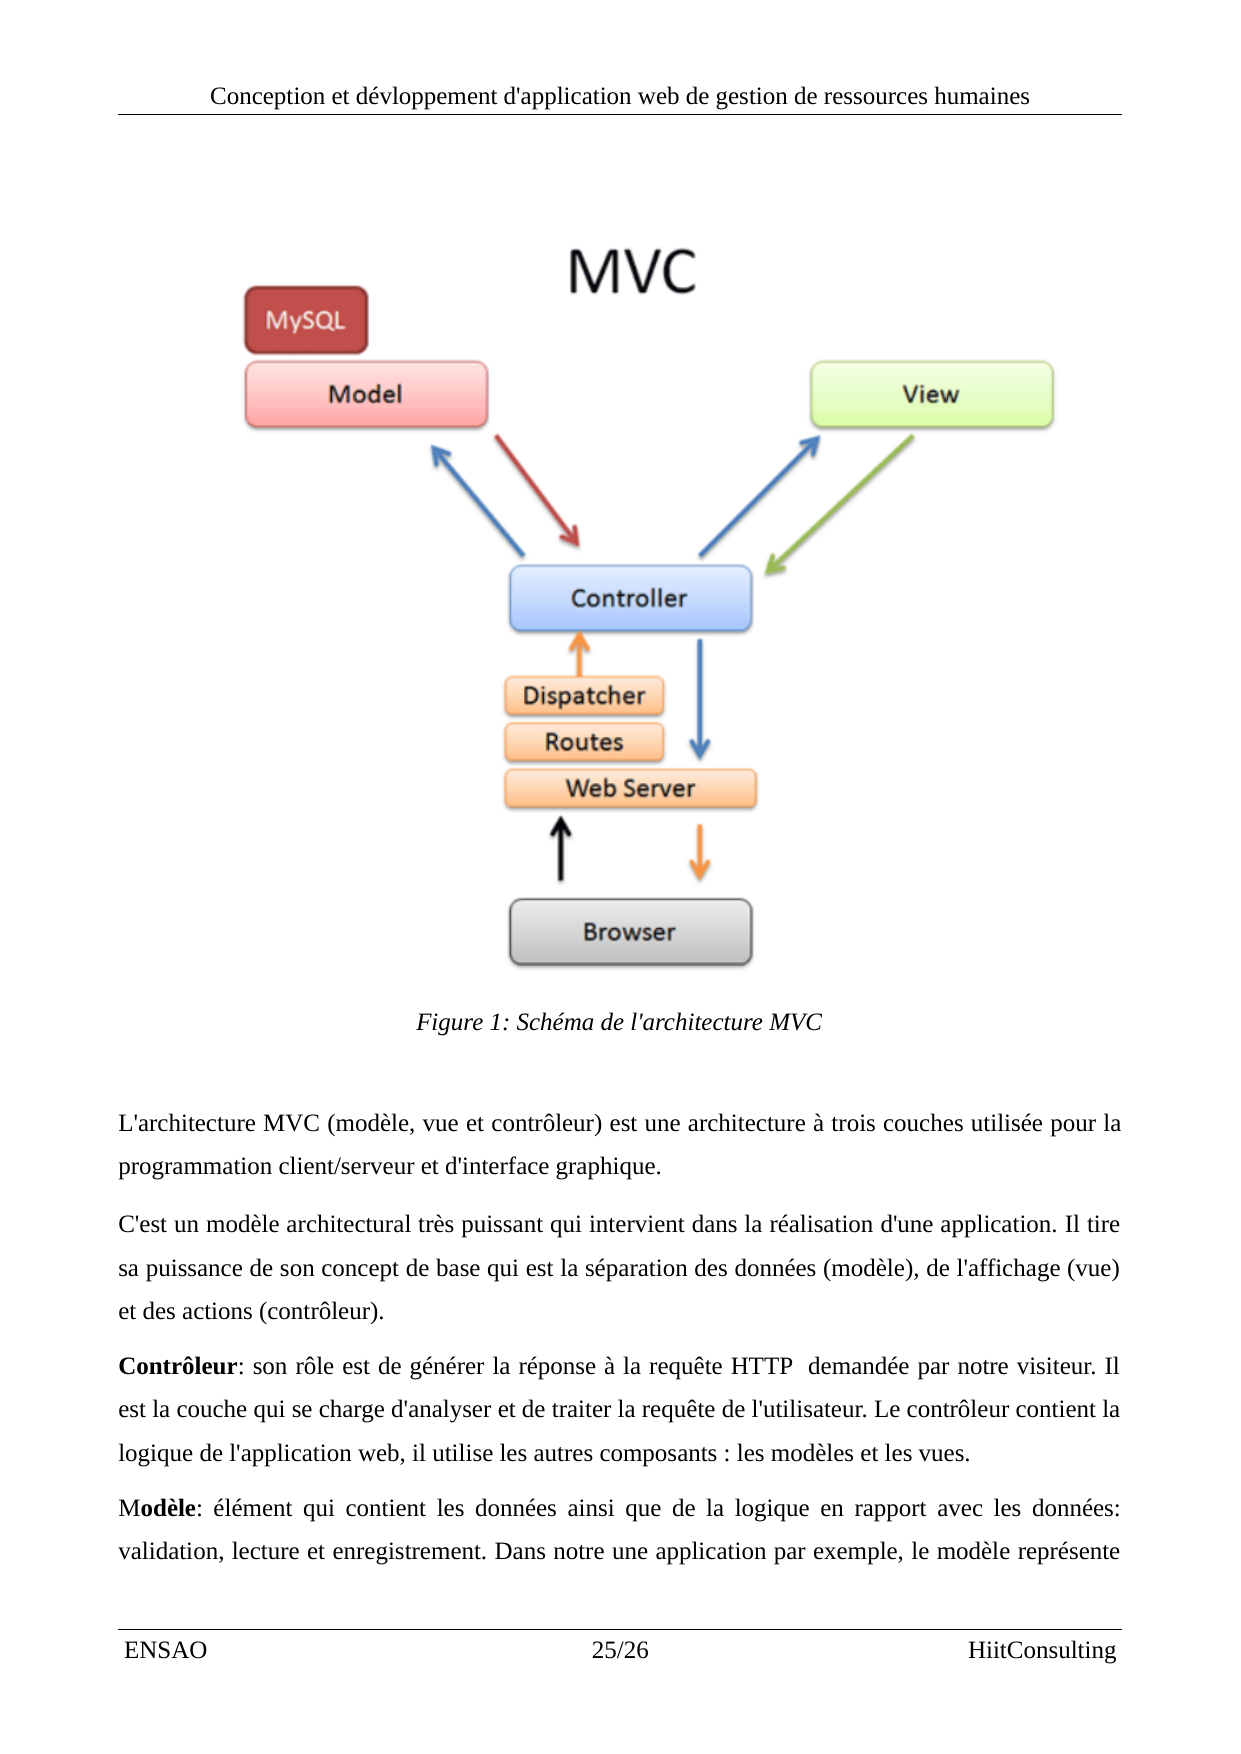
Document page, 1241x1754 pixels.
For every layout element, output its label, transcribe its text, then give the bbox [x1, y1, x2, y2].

text Contrôleur: son rôle est de générer la réponse à la requête HTTP demandée par notre visiteur. Il est la couche qui se charge d'analyser et de traiter la requête de l'utilisateur. Le contrôleur contient la logique de l'application web, il utilise les autres composants : les modèles et les vues. [118, 1351, 1122, 1466]
picture [128, 203, 1113, 1007]
text L'architecture MVC (modèle, vue et contrôleur) est une architecture à trois couches utilisée pour la programmation client/serveur et d'interface graphique. [118, 1108, 1122, 1180]
text Figure 1: Schéma de l'architecture MVC [128, 1007, 1112, 1036]
text C'est un modèle architectural très puissant qui intervient dans la réalisation d'une application. Il tire sa puissance de son concept de base qui est la séparation des données (modèle), de l'affichage (vue) et des actions (contrôleur). [118, 1209, 1122, 1324]
text Modèle: élément qui contient les données ainsi que de la logique en rapport avec les données: validation, lecture et enregistrement. Dans notre une application par exemple, le modèle représente [118, 1493, 1122, 1565]
